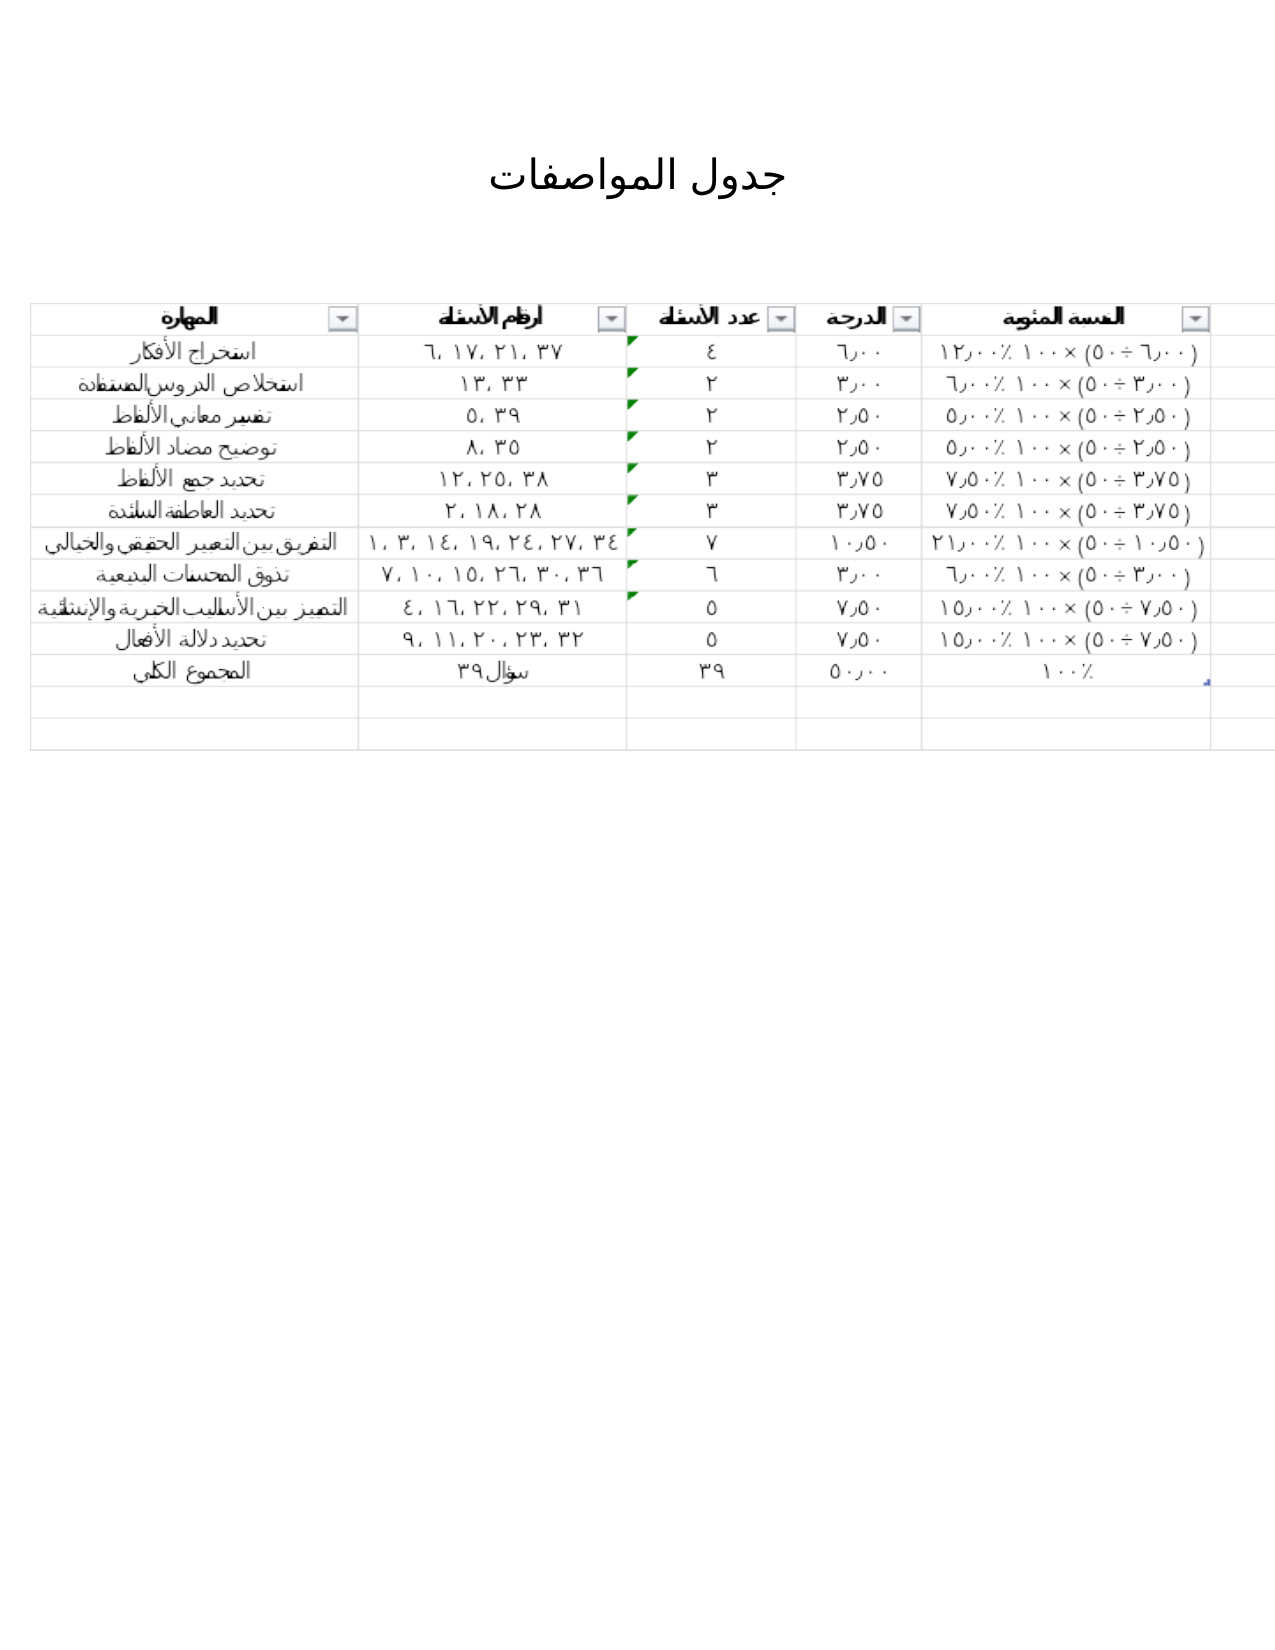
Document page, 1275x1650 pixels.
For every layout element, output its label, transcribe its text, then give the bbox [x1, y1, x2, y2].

text جدول المواصفات [150, 150, 1125, 198]
